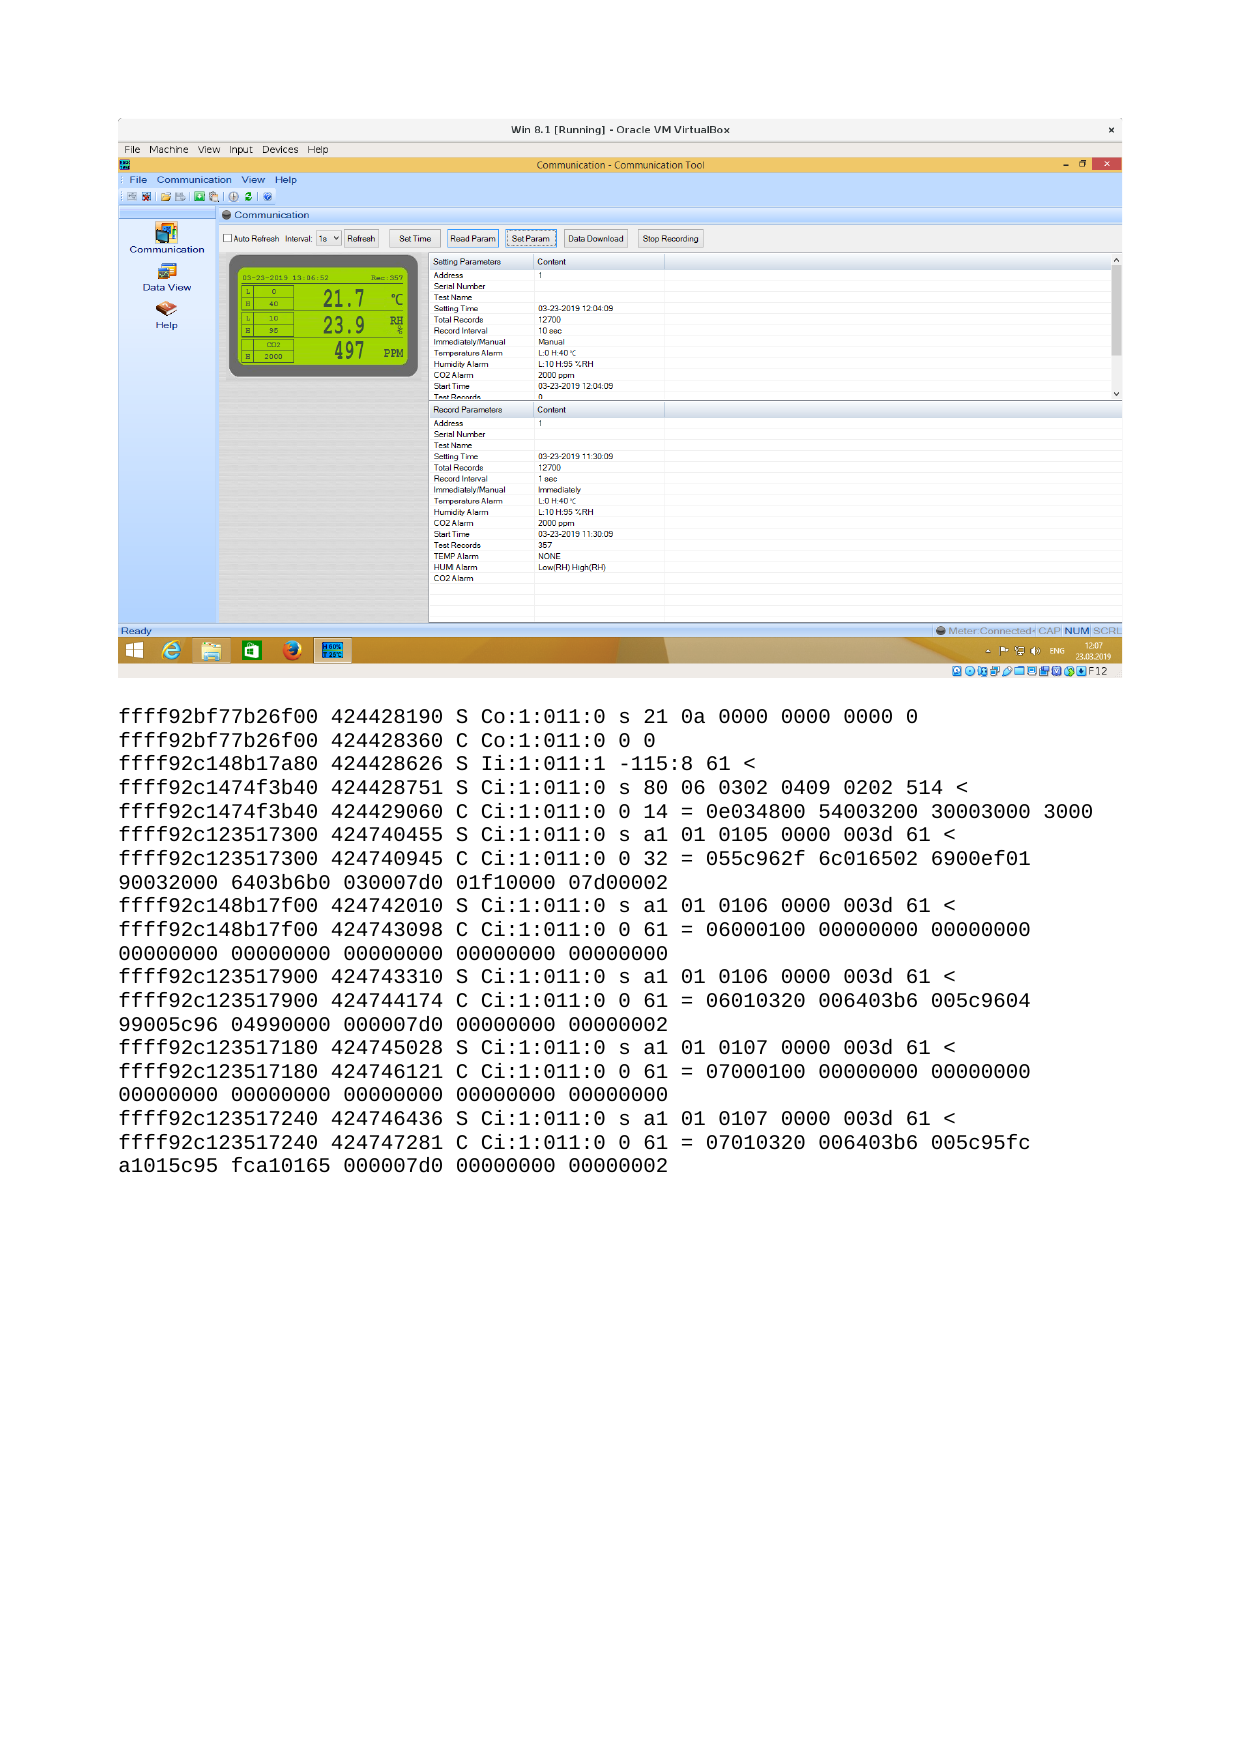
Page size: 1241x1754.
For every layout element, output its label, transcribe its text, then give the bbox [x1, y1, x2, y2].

text ffff92c123517900 424743310 S Ci:1:011:0 s a1 01 0106 0000 003d 61 < [118, 966, 1122, 990]
text ffff92c123517240 424747281 C Ci:1:011:0 0 61 = 07010320 006403b6 005c95fc a1015c95 fca10165 000007d0 00000000 00000002 [118, 1132, 1122, 1179]
text ffff92c148b17f00 424743098 C Ci:1:011:0 0 61 = 06000100 00000000 00000000 00000000 00000000 00000000 00000000 00000000 [118, 919, 1122, 966]
text ffff92bf77b26f00 424428360 C Co:1:011:0 0 0 [118, 730, 1122, 753]
text ffff92c123517180 424745028 S Ci:1:011:0 s a1 01 0107 0000 003d 61 < [118, 1037, 1122, 1061]
picture [118, 118, 1123, 678]
text ffff92c148b17f00 424742010 S Ci:1:011:0 s a1 01 0106 0000 003d 61 < [118, 895, 1122, 919]
text ffff92c123517180 424746121 C Ci:1:011:0 0 61 = 07000100 00000000 00000000 00000000 00000000 00000000 00000000 00000000 [118, 1061, 1122, 1108]
text ffff92c148b17a80 424428626 S Ii:1:011:1 -115:8 61 < [118, 753, 1122, 777]
text ffff92c123517300 424740455 S Ci:1:011:0 s a1 01 0105 0000 003d 61 < [118, 824, 1122, 848]
text ffff92c1474f3b40 424429060 C Ci:1:011:0 0 14 = 0e034800 54003200 30003000 3000 [118, 801, 1122, 824]
text ffff92c123517300 424740945 C Ci:1:011:0 0 32 = 055c962f 6c016502 6900ef01 90032000 6403b6b0 030007d0 01f10000 07d00002 [118, 848, 1122, 895]
text ffff92c123517240 424746436 S Ci:1:011:0 s a1 01 0107 0000 003d 61 < [118, 1108, 1122, 1132]
text ffff92bf77b26f00 424428190 S Co:1:011:0 s 21 0a 0000 0000 0000 0 [118, 706, 1122, 730]
text ffff92c1474f3b40 424428751 S Ci:1:011:0 s 80 06 0302 0409 0202 514 < [118, 777, 1122, 801]
text ffff92c123517900 424744174 C Ci:1:011:0 0 61 = 06010320 006403b6 005c9604 99005c96 04990000 000007d0 00000000 00000002 [118, 990, 1122, 1037]
